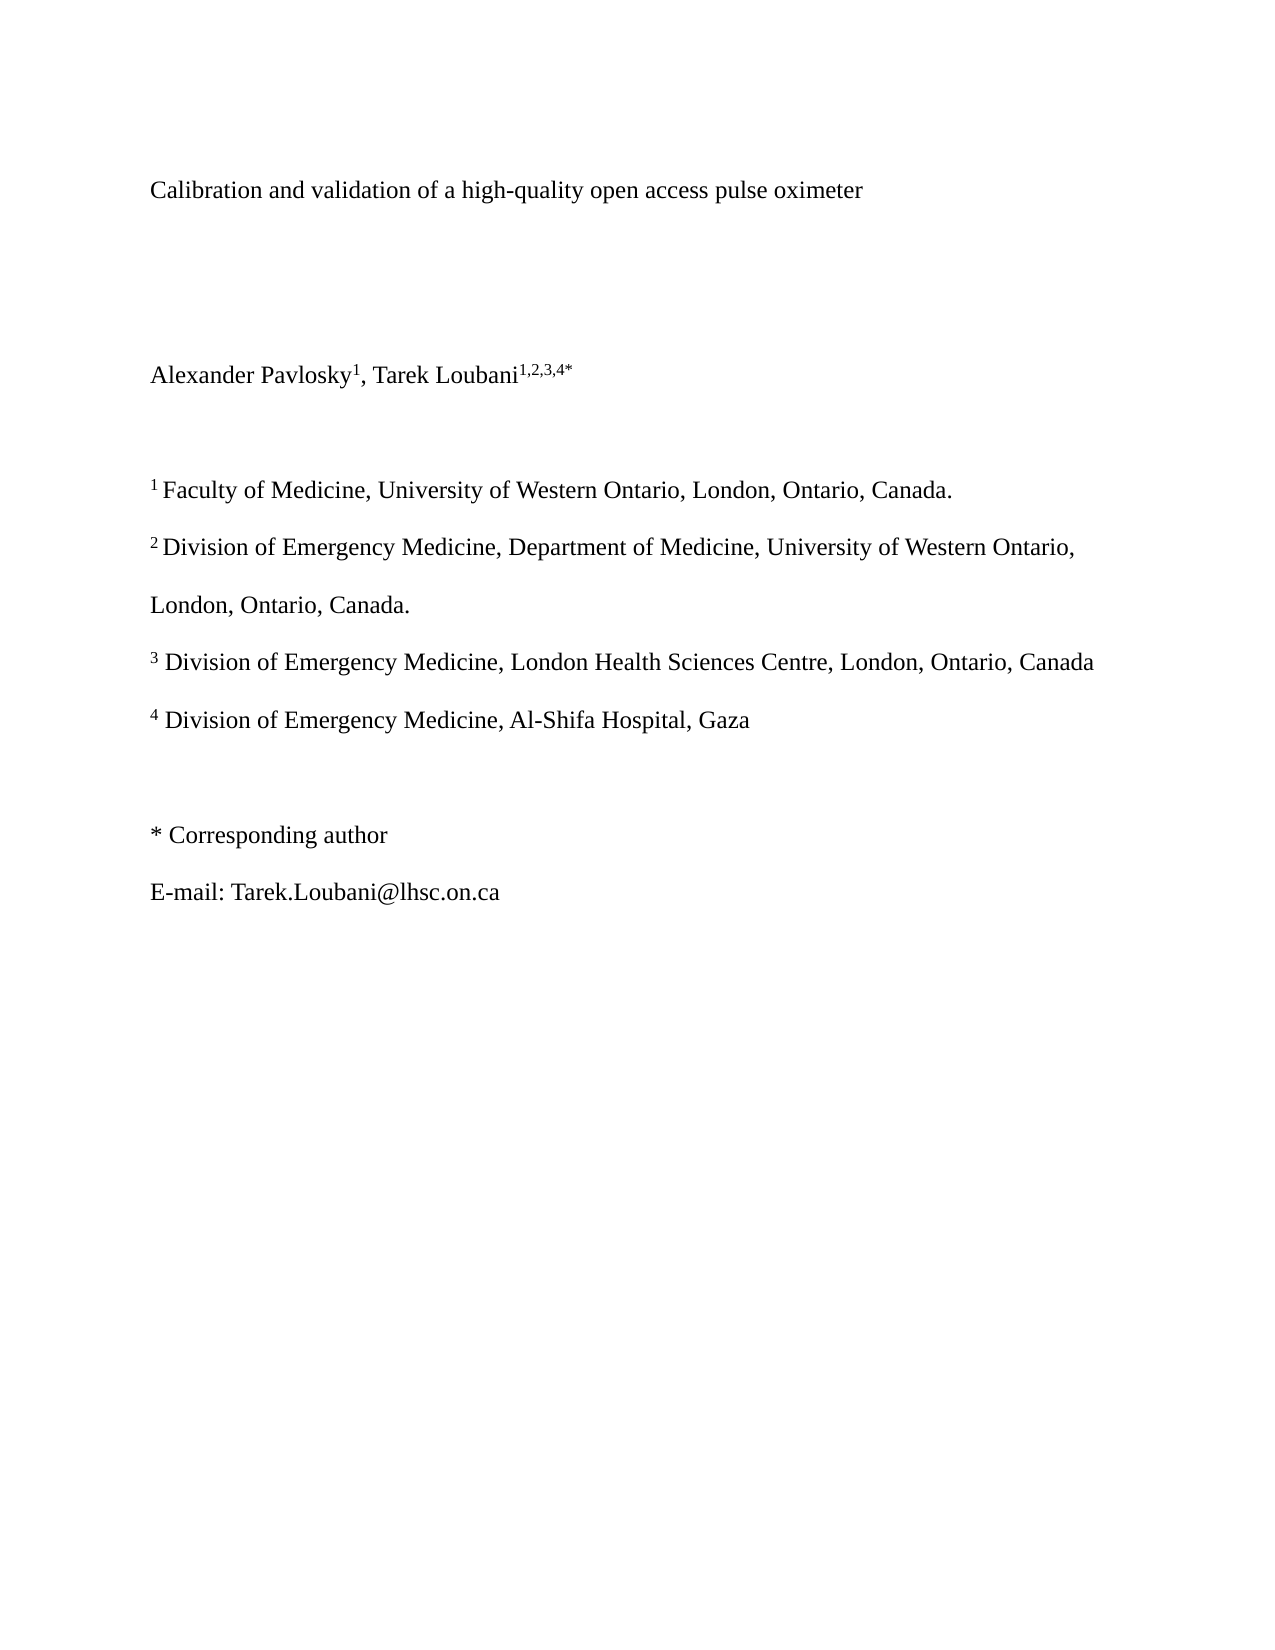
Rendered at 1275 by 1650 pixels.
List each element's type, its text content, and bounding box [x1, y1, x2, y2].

text 2 Division of Emergency Medicine, Department of Medicine, University of Western Ontario, London, Ontario, Canada. [150, 532, 1125, 619]
title Calibration and validation of a high-quality open access pulse oximeter [150, 175, 1125, 204]
text Alexander Pavlosky1, Tarek Loubani1,2,3,4* [150, 360, 1125, 389]
text 3 Division of Emergency Medicine, London Health Sciences Centre, London, Ontario, Canada [150, 647, 1125, 676]
text E-mail: Tarek.Loubani@lhsc.on.ca [150, 877, 1125, 906]
text * Corresponding author [150, 820, 1125, 849]
text 4 Division of Emergency Medicine, Al-Shifa Hospital, Gaza [150, 705, 1125, 734]
text 1 Faculty of Medicine, University of Western Ontario, London, Ontario, Canada. [150, 475, 1125, 504]
